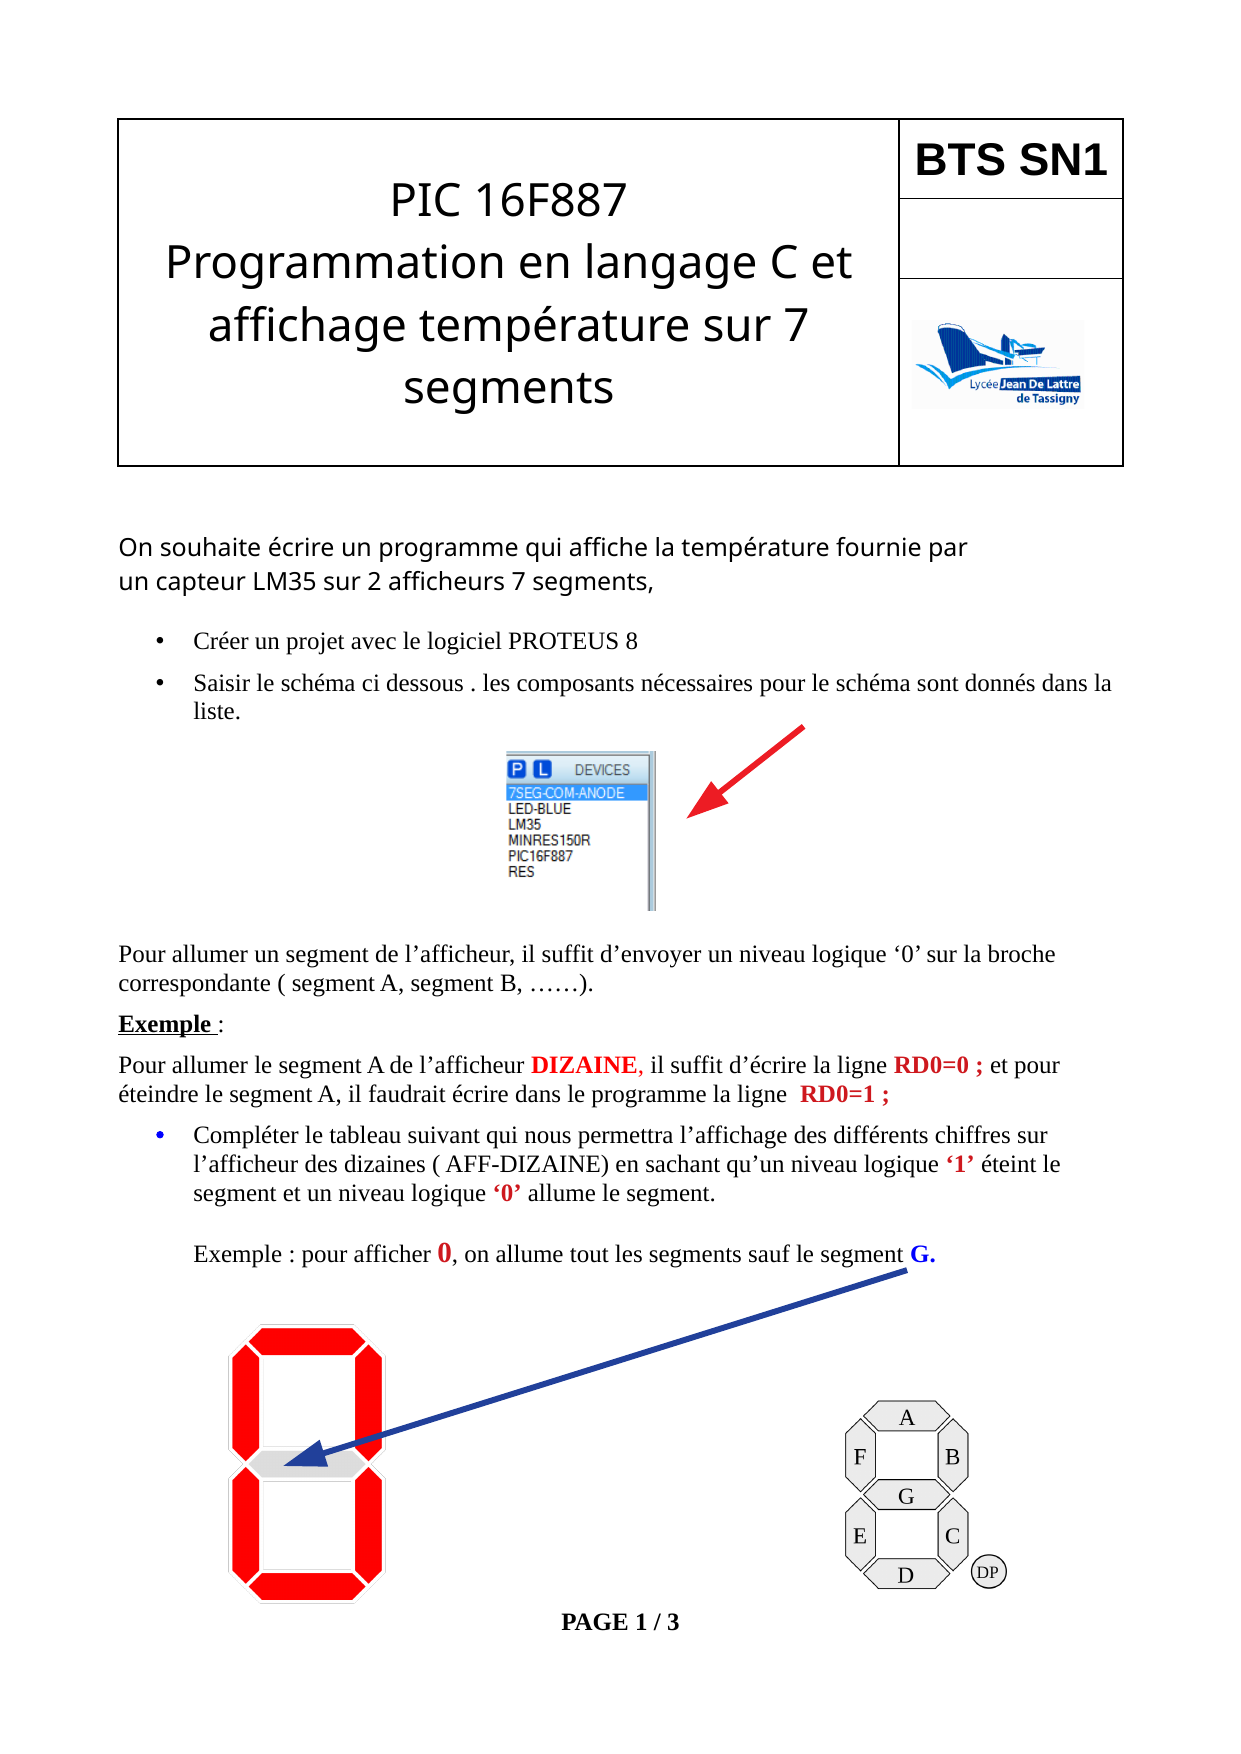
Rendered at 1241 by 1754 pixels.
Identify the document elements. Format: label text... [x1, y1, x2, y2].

list Compléter le tableau suivant qui nous permettra l’affichage des différents chiffres sur l’afficheur des dizaines ( AFF-DIZAINE) en sachant qu’un niveau logique ‘1’ éteint le segment et un niveau logique ‘0’ allume le segment. Exemple : pour afficher 0, on allume tout les segments sauf le segment G. [156, 1120, 1122, 1269]
list [156, 1281, 859, 1339]
table_cell [900, 279, 1122, 464]
table_header BTS SN1 [900, 120, 1122, 198]
picture [766, 1346, 1055, 1635]
table_header PIC 16F887 Programmation en langage C et affichage température sur 7 segments [119, 120, 898, 464]
list Saisir le schéma ci dessous . les composants nécessaires pour le schéma sont donnés dans la liste. [156, 668, 1122, 725]
text Pour allumer un segment de l’afficheur, il suffit d’envoyer un niveau logique ‘0’ sur la broche correspondante ( segment A, segment B, ……). [118, 738, 1122, 996]
picture [506, 751, 656, 911]
picture [215, 1311, 399, 1617]
text On souhaite écrire un programme qui affiche la température fournie par un capteur LM35 sur 2 afficheurs 7 segments, [118, 467, 974, 626]
list [701, 1281, 1122, 1339]
list Créer un projet avec le logiciel PROTEUS 8 [156, 626, 1122, 655]
text Pour allumer le segment A de l’afficheur DIZAINE, il suffit d’écrire la ligne RD0=0 ; et pour éteindre le segment A, il faudrait écrire dans le programme la ligne RD0=1 ; [118, 1050, 1122, 1108]
text Exemple : [118, 1009, 1122, 1038]
picture [911, 320, 1085, 409]
table_cell [900, 199, 1122, 278]
